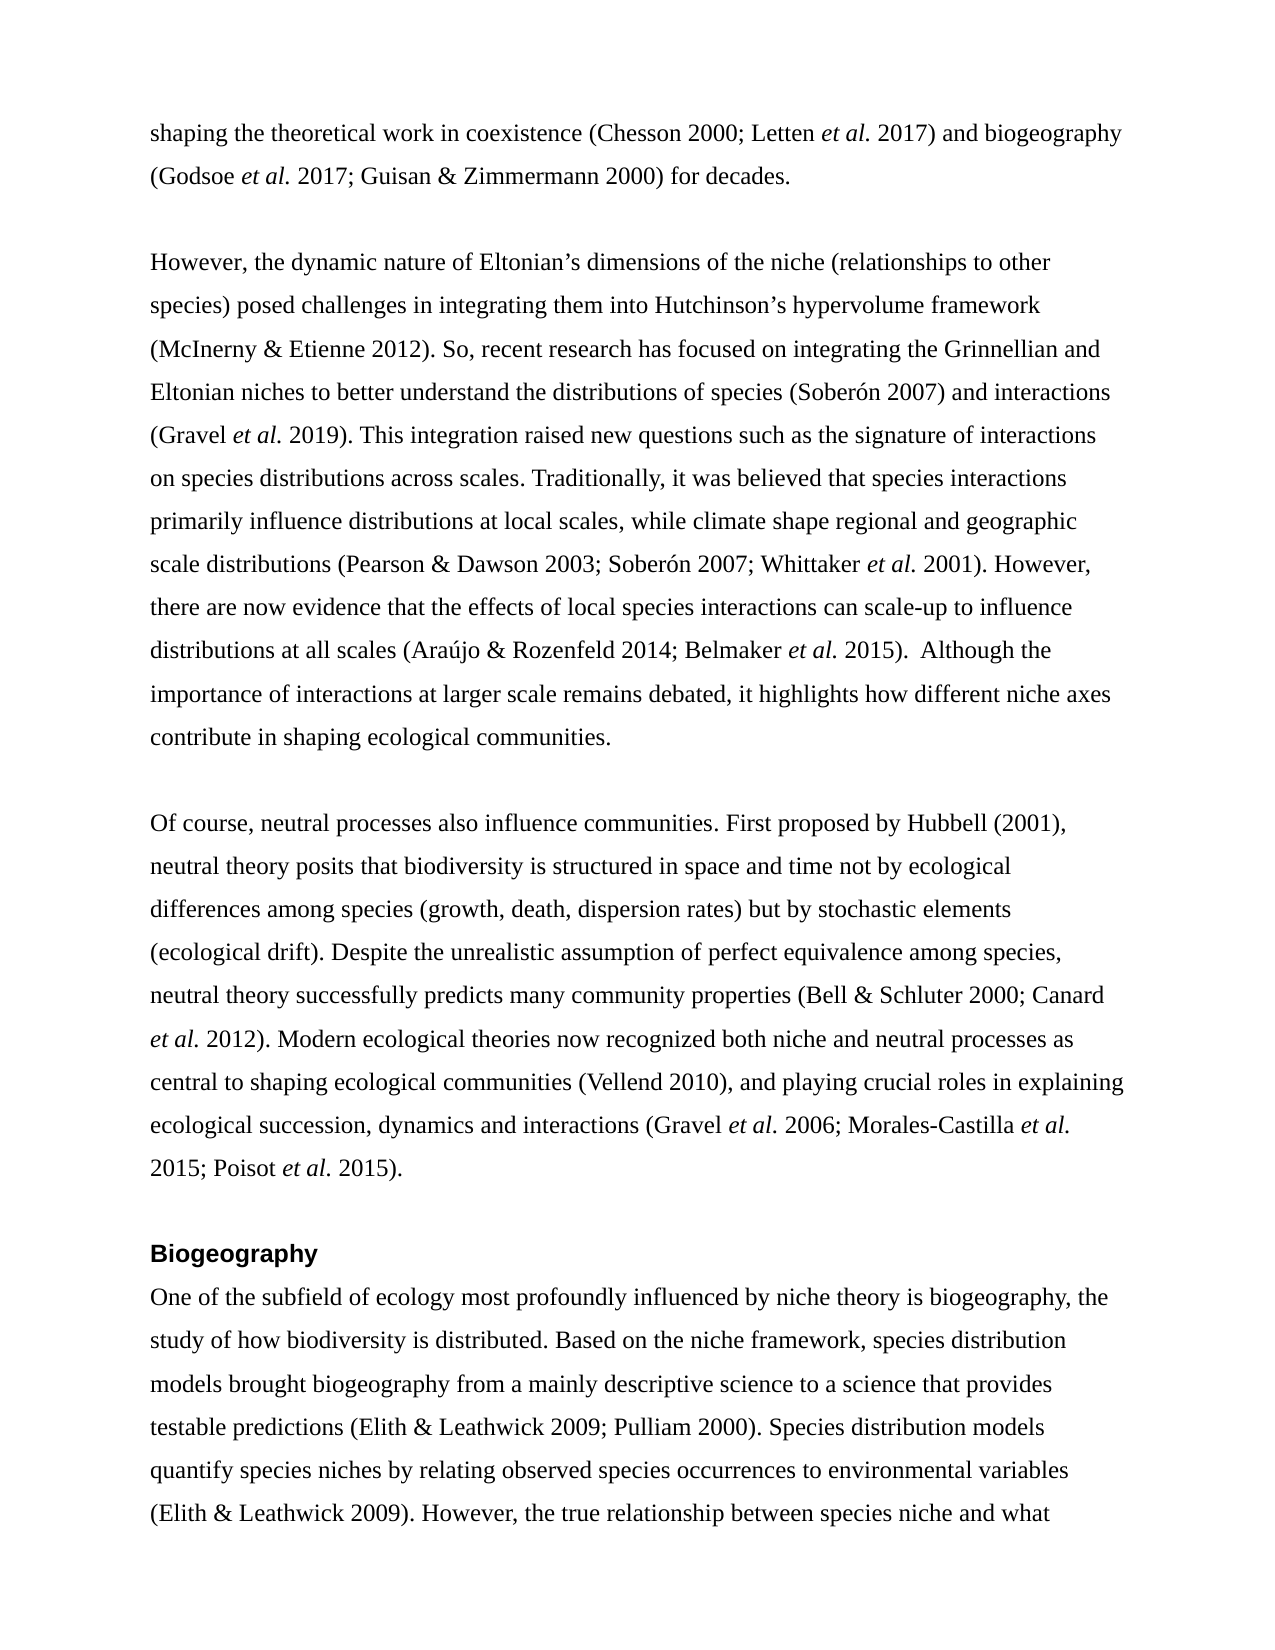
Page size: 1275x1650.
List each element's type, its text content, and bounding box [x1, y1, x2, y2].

text However, the dynamic nature of Eltonian’s dimensions of the niche (relationships to other species) posed challenges in integrating them into Hutchinson’s hypervolume framework (McInerny & Etienne 2012). So, recent research has focused on integrating the Grinnellian and Eltonian niches to better understand the distributions of species (Soberón 2007) and interactions (Gravel et al. 2019). This integration raised new questions such as the signature of interactions on species distributions across scales. Traditionally, it was believed that species interactions primarily influence distributions at local scales, while climate shape regional and geographic scale distributions (Pearson & Dawson 2003; Soberón 2007; Whittaker et al. 2001). However, there are now evidence that the effects of local species interactions can scale-up to influence distributions at all scales (Araújo & Rozenfeld 2014; Belmaker et al. 2015). Although the importance of interactions at larger scale remains debated, it highlights how different niche axes contribute in shaping ecological communities. [150, 247, 1125, 751]
text shaping the theoretical work in coexistence (Chesson 2000; Letten et al. 2017) and biogeography (Godsoe et al. 2017; Guisan & Zimmermann 2000) for decades. [150, 118, 1125, 190]
text One of the subfield of ecology most profoundly influenced by niche theory is biogeography, the study of how biodiversity is distributed. Based on the niche framework, species distribution models brought biogeography from a mainly descriptive science to a science that provides testable predictions (Elith & Leathwick 2009; Pulliam 2000). Species distribution models quantify species niches by relating observed species occurrences to environmental variables (Elith & Leathwick 2009). However, the true relationship between species niche and what [150, 1282, 1125, 1527]
subtitle Biogeography [150, 1239, 1125, 1268]
text Of course, neutral processes also influence communities. First proposed by Hubbell (2001), neutral theory posits that biodiversity is structured in space and time not by ecological differences among species (growth, death, dispersion rates) but by stochastic elements (ecological drift). Despite the unrealistic assumption of perfect equivalence among species, neutral theory successfully predicts many community properties (Bell & Schluter 2000; Canard et al. 2012). Modern ecological theories now recognized both niche and neutral processes as central to shaping ecological communities (Vellend 2010), and playing crucial roles in explaining ecological succession, dynamics and interactions (Gravel et al. 2006; Morales-Castilla et al. 2015; Poisot et al. 2015). [150, 808, 1125, 1182]
